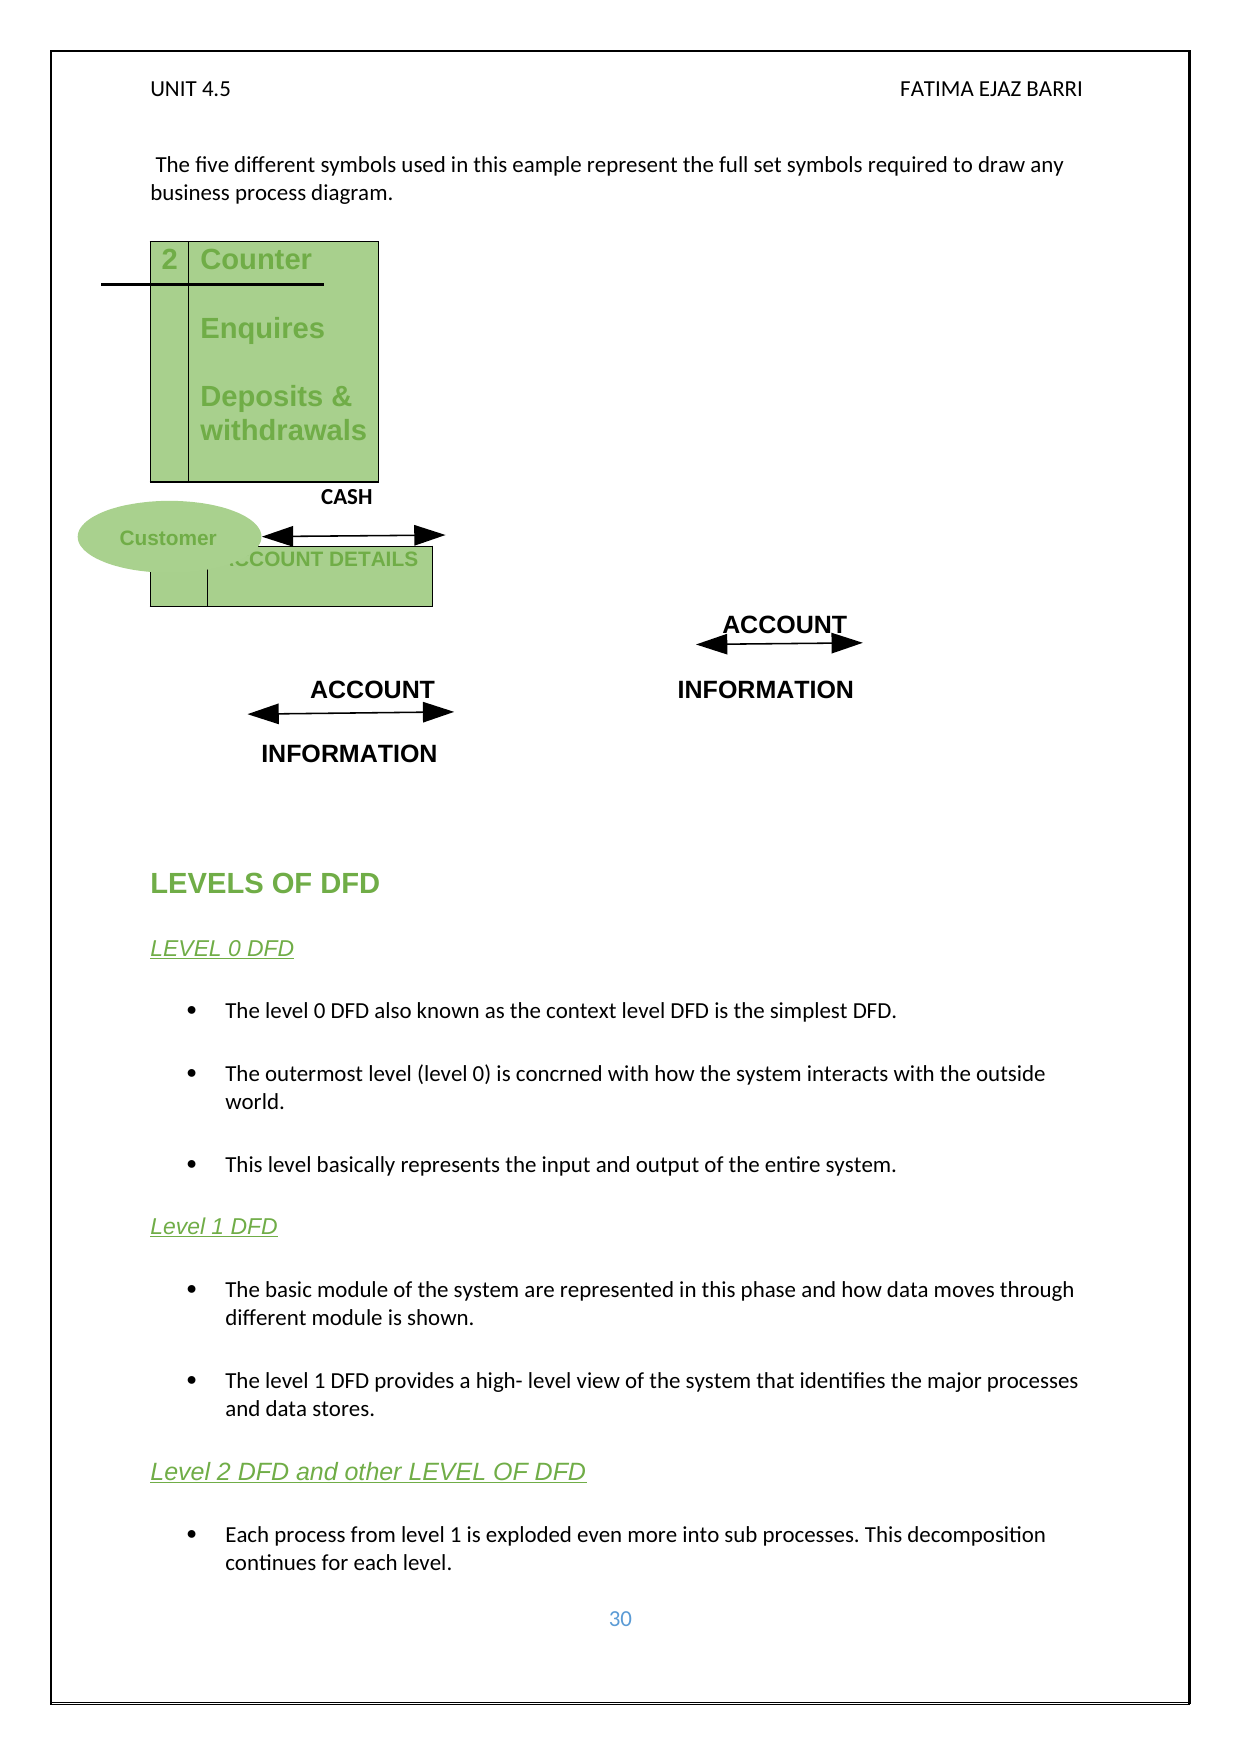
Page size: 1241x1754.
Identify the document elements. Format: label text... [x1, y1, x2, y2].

table_header D2 [151, 570, 207, 606]
list This level basically represents the input and output of the entire system. [188, 1150, 1090, 1178]
text Level 1 DFD [150, 1213, 1090, 1240]
text ACCOUNT INFORMATION [150, 675, 1090, 704]
list The outermost level (level 0) is concrned with how the system interacts with the outside world. [188, 1059, 1090, 1115]
text INFORMATION [150, 739, 1090, 768]
list Each process from level 1 is exploded even more into sub processes. This decomposition continues for each level. [188, 1521, 1090, 1577]
text LEVEL 0 DFD [150, 935, 1090, 961]
table_header [151, 286, 188, 481]
list The level 0 DFD also known as the context level DFD is the simplest DFD. [188, 996, 1090, 1024]
text CASH [150, 482, 1090, 511]
text ACCOUNT [150, 607, 1090, 640]
table_header Counter Enquires Deposits & withdrawals [189, 242, 378, 481]
text The five different symbols used in this eample represent the full set symbols required to draw any business process diagram. [150, 150, 1090, 206]
table_header ACCOUNT DETAILS [208, 547, 432, 606]
text LEVELS OF DFD [150, 866, 1090, 900]
list The level 1 DFD provides a high- level view of the system that identifies the major processes and data stores. [188, 1366, 1090, 1422]
text Level 2 DFD and other LEVEL OF DFD [150, 1457, 1090, 1486]
list The basic module of the system are represented in this phase and how data moves through different module is shown. [188, 1275, 1090, 1331]
table_header 2 [151, 242, 188, 283]
